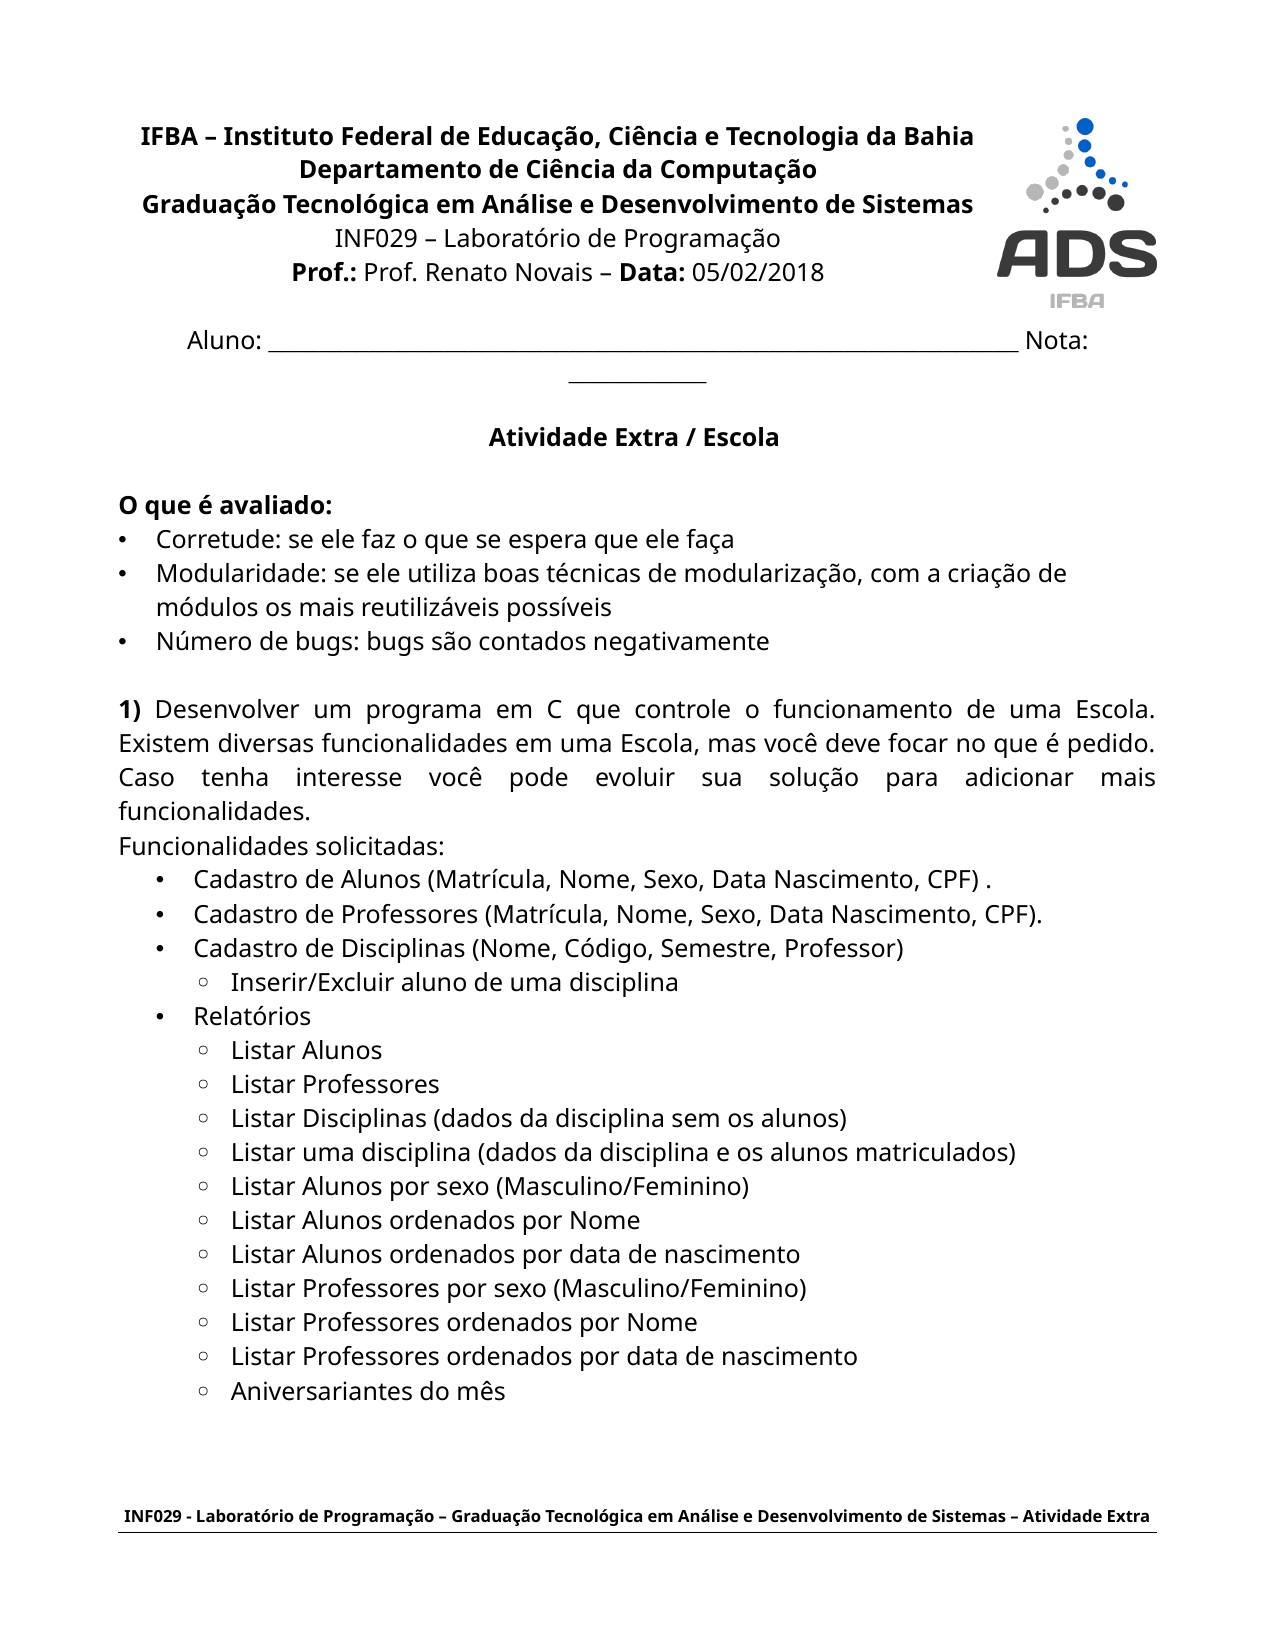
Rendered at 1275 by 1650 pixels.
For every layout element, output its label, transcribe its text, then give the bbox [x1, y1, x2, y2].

text O que é avaliado: [118, 487, 1157, 522]
list Cadastro de Professores (Matrícula, Nome, Sexo, Data Nascimento, CPF). [156, 896, 1157, 930]
list Cadastro de Alunos (Matrícula, Nome, Sexo, Data Nascimento, CPF) . [156, 862, 1157, 896]
text Departamento de Ciência da Computação [118, 152, 997, 186]
list Relatórios [156, 998, 1157, 1032]
list Inserir/Excluir aluno de uma disciplina [193, 964, 1157, 998]
list Modularidade: se ele utiliza boas técnicas de modularização, com a criação de módulos os mais reutilizáveis possíveis [118, 556, 1157, 624]
text 1) Desenvolver um programa em C que controle o funcionamento de uma Escola. Existem diversas funcionalidades em uma Escola, mas você deve focar no que é pedido. Caso tenha interesse você pode evoluir sua solução para adicionar mais funcionalidades. [118, 692, 1157, 828]
list Aniversariantes do mês [193, 1373, 1157, 1407]
list Cadastro de Disciplinas (Nome, Código, Semestre, Professor) [156, 930, 1157, 964]
list Corretude: se ele faz o que se espera que ele faça [118, 522, 1157, 556]
list Listar Professores [193, 1067, 1157, 1101]
text Aluno: ____________________________________________________________ Nota: ___________ [118, 322, 1157, 385]
text IFBA – Instituto Federal de Educação, Ciência e Tecnologia da Bahia [118, 118, 997, 152]
picture [997, 118, 1157, 308]
list Listar Alunos [193, 1032, 1157, 1067]
list Listar Alunos por sexo (Masculino/Feminino) [193, 1169, 1157, 1203]
text INF029 – Laboratório de Programação [118, 220, 997, 254]
text Graduação Tecnológica em Análise e Desenvolvimento de Sistemas [118, 186, 997, 220]
list Listar Alunos ordenados por data de nascimento [193, 1237, 1157, 1271]
text Funcionalidades solicitadas: [118, 828, 1157, 862]
list Listar Disciplinas (dados da disciplina sem os alunos) [193, 1101, 1157, 1135]
list Listar Professores por sexo (Masculino/Feminino) [193, 1271, 1157, 1305]
list Número de bugs: bugs são contados negativamente [118, 624, 1157, 658]
text Prof.: Prof. Renato Novais – Data: 05/02/2018 [118, 254, 997, 288]
list Listar Professores ordenados por Nome [193, 1305, 1157, 1339]
list Listar Professores ordenados por data de nascimento [193, 1339, 1157, 1373]
list Listar uma disciplina (dados da disciplina e os alunos matriculados) [193, 1135, 1157, 1169]
text Atividade Extra / Escola [118, 419, 1157, 453]
list Listar Alunos ordenados por Nome [193, 1203, 1157, 1237]
